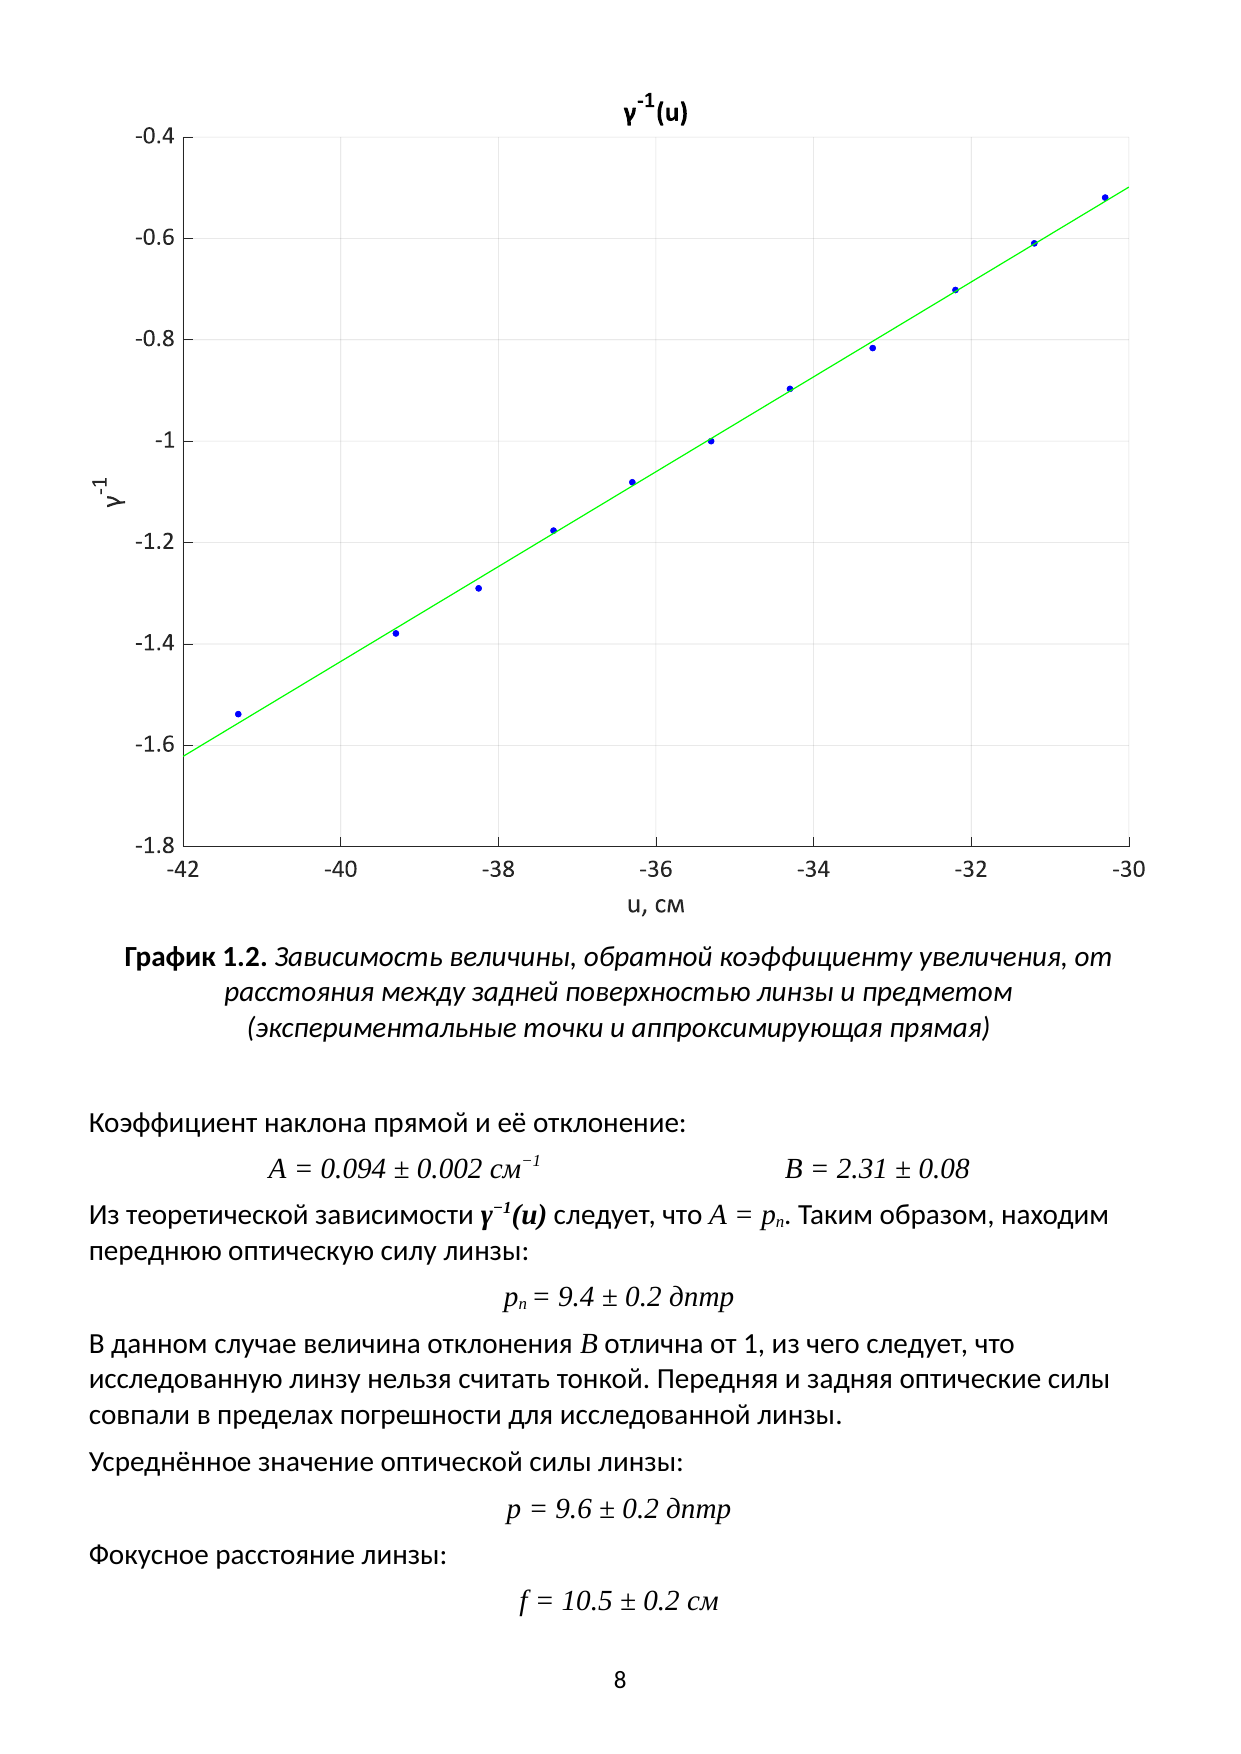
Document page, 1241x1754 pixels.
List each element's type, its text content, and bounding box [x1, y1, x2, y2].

text График 1.2. Зависимость величины, обратной коэффициенту увеличения, от расстояния между задней поверхностью линзы и предметом (экспериментальные точки и аппроксимирующая прямая) [88, 938, 1152, 1044]
text В данном случае величина отклонения B отлична от 1, из чего следует, что исследованную линзу нельзя считать тонкой. Передняя и задняя оптические силы совпали в пределах погрешности для исследованной линзы. [88, 1325, 1152, 1432]
text Усреднённое значение оптической силы линзы: [88, 1443, 1152, 1479]
text Коэффициент наклона прямой и её отклонение: [88, 1104, 1152, 1139]
text A = 0.094 ± 0.002 см−1 B = 2.31 ± 0.08 [88, 1151, 1152, 1185]
text Фокусное расстояние линзы: [88, 1536, 1152, 1572]
text pп = 9.4 ± 0.2 дптр [88, 1279, 1152, 1313]
text f = 10.5 ± 0.2 см [88, 1583, 1152, 1617]
text Из теоретической зависимости γ−1(u) следует, что A = pп. Таким образом, находим переднюю оптическую силу линзы: [88, 1196, 1152, 1268]
text p = 9.6 ± 0.2 дптр [88, 1491, 1152, 1524]
